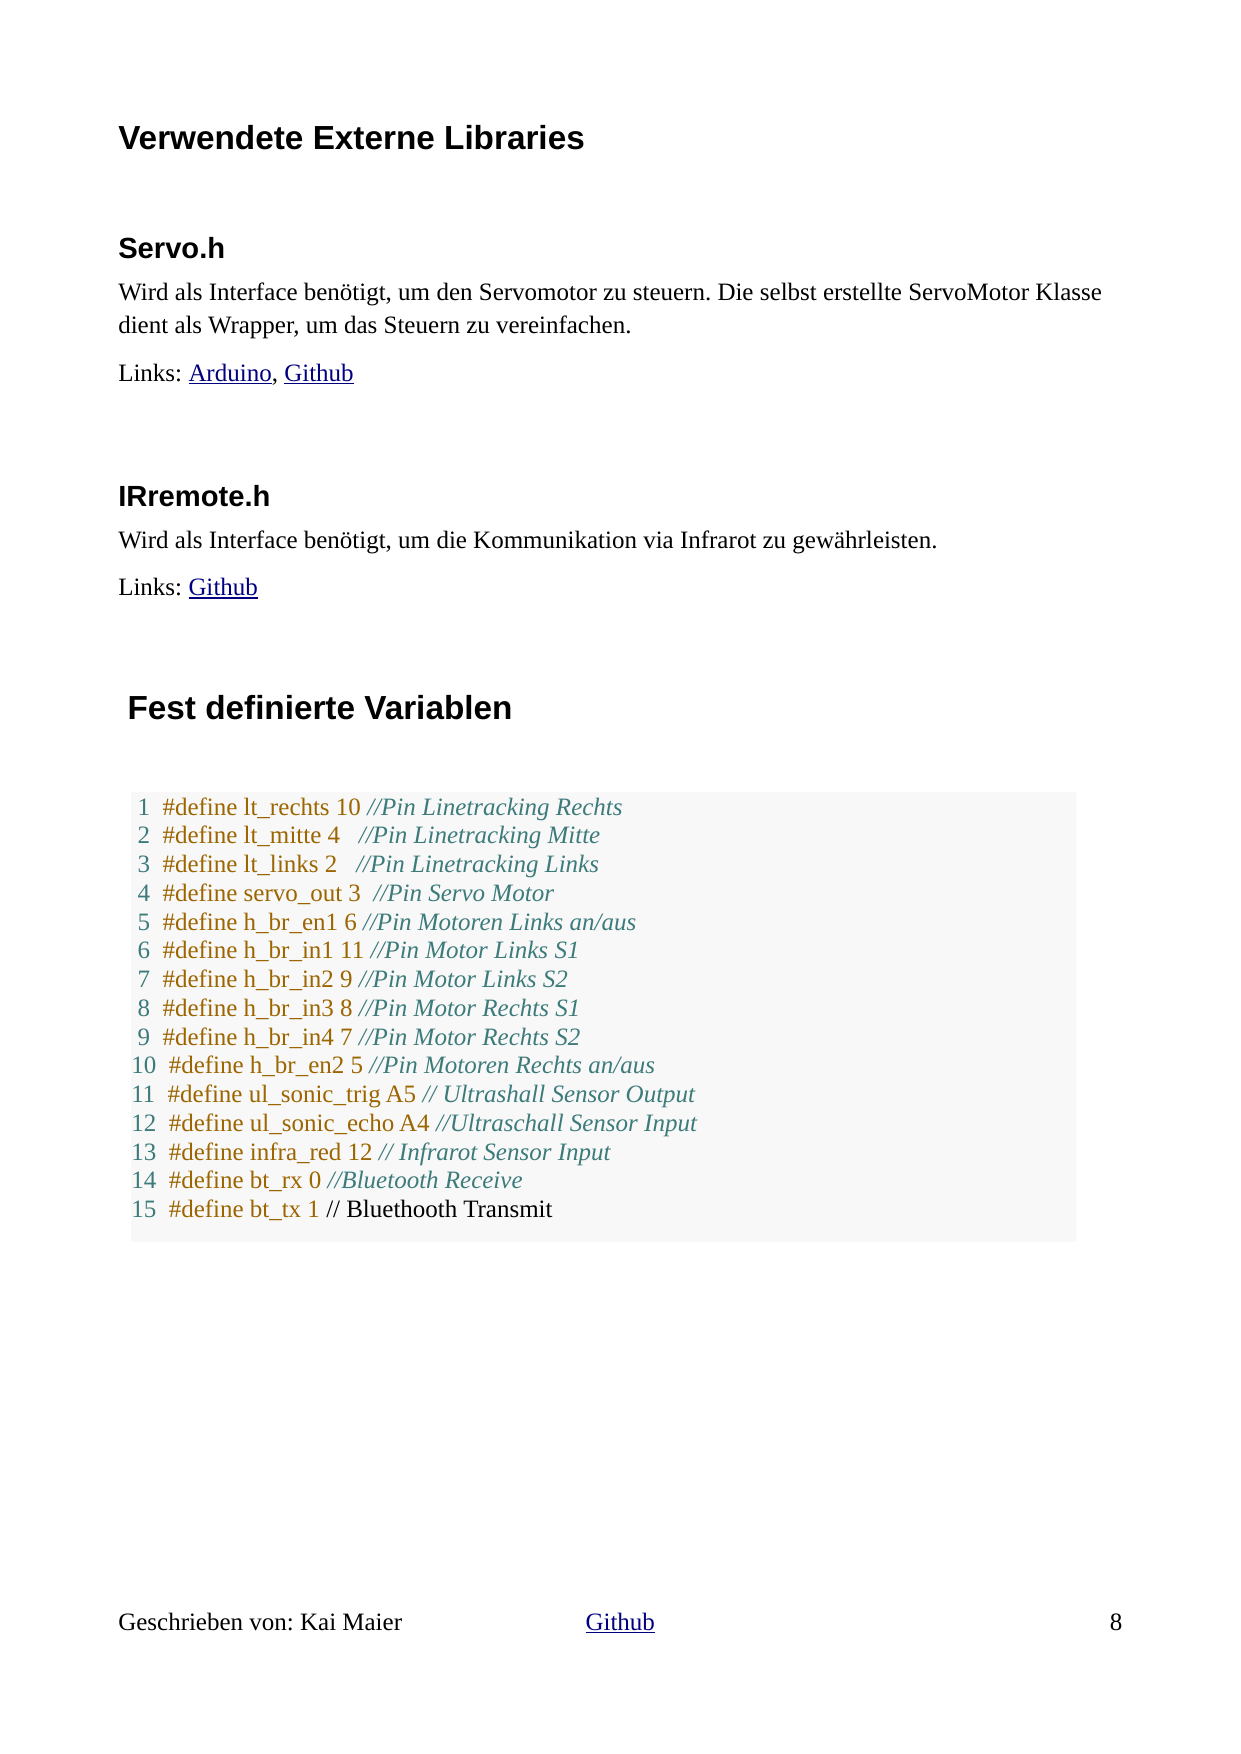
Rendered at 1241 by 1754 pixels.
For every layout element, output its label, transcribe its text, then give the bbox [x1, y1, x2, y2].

text Links: Arduino, Github [118, 358, 1122, 387]
subtitle Servo.h [118, 231, 1122, 265]
text Links: Github [118, 572, 1122, 601]
subtitle Verwendete Externe Libraries [118, 118, 1122, 157]
subtitle Fest definierte Variablen [118, 688, 1122, 727]
subtitle IRremote.h [118, 479, 1122, 512]
text Wird als Interface benötigt, um den Servomotor zu steuern. Die selbst erstellte ServoMotor Klasse dient als Wrapper, um das Steuern zu vereinfachen. [118, 277, 1122, 339]
text Wird als Interface benötigt, um die Kommunikation via Infrarot zu gewährleisten. [118, 525, 1122, 553]
